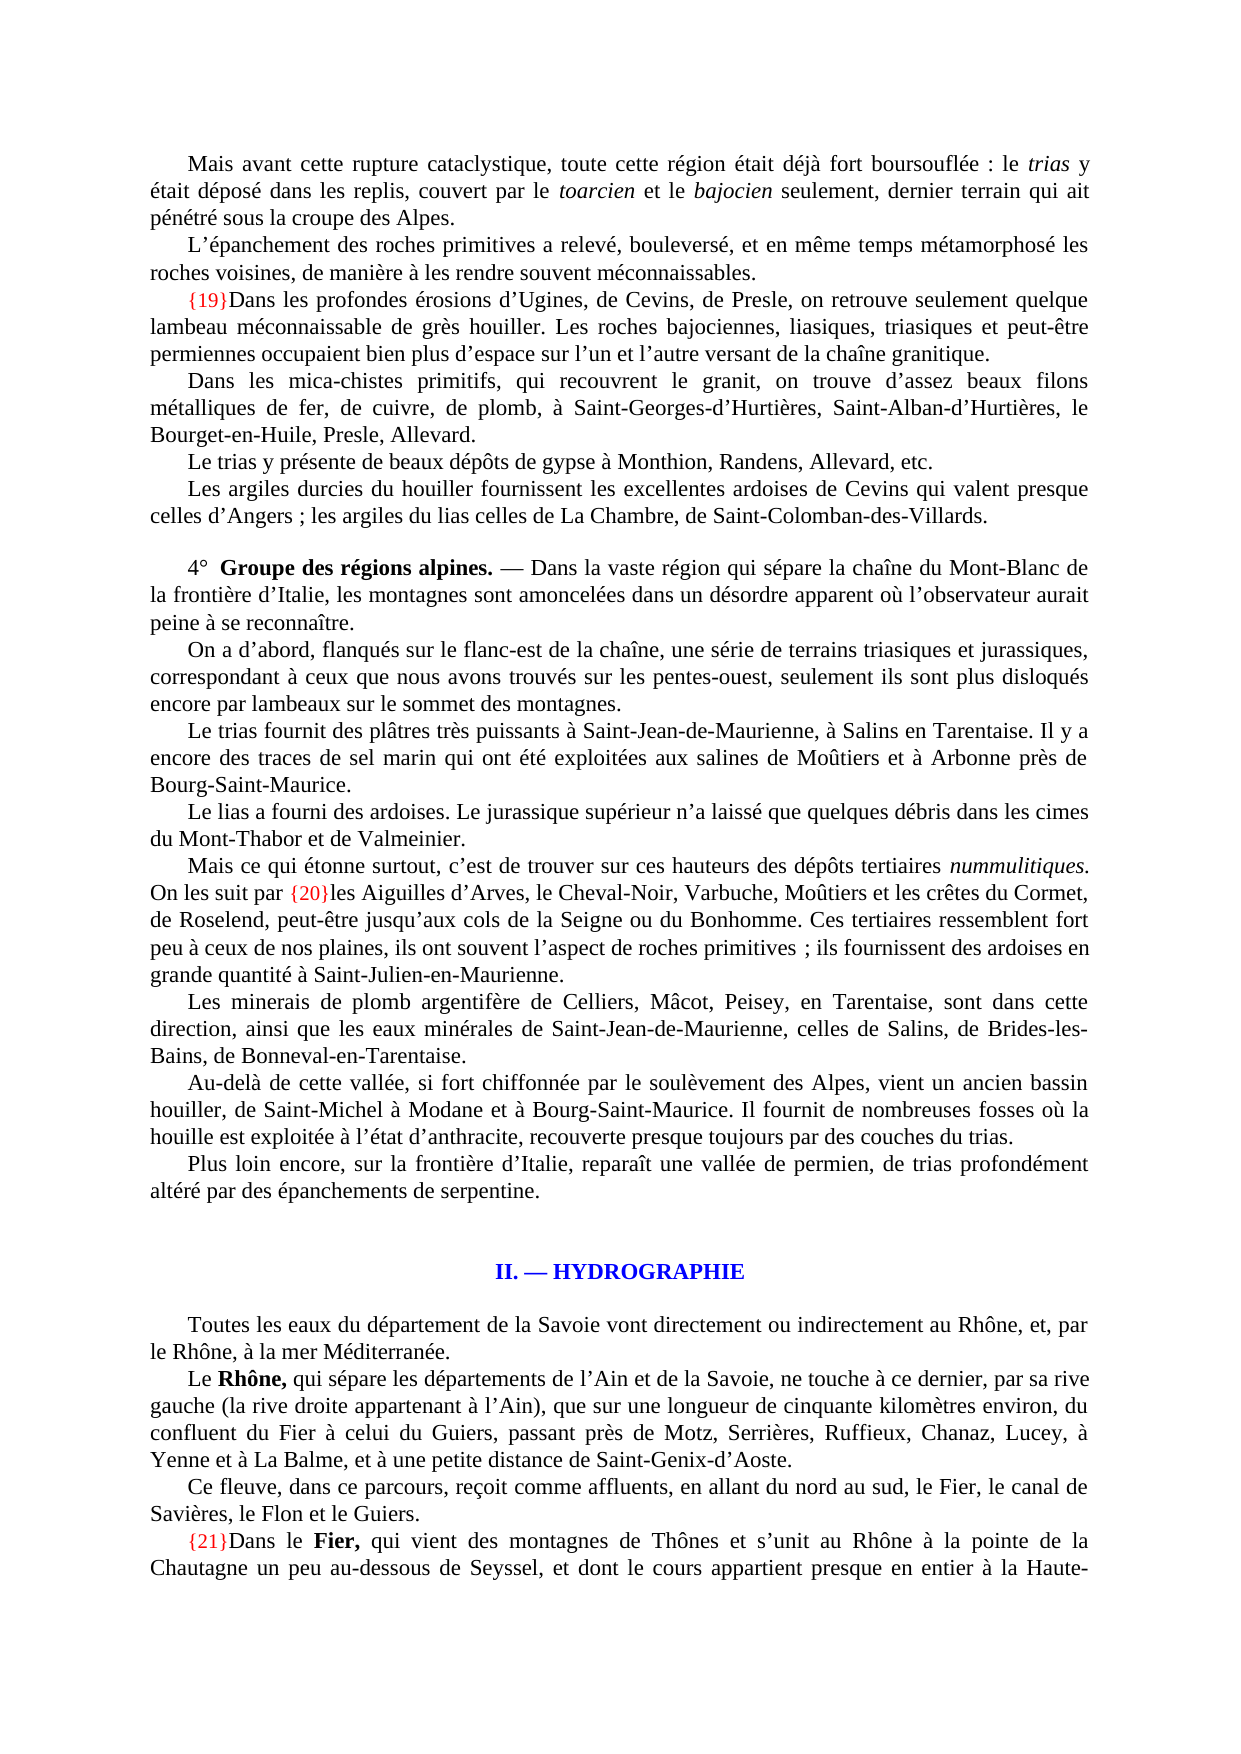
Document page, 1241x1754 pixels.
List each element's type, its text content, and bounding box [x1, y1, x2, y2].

text {19}Dans les profondes érosions d’Ugines, de Cevins, de Presle, on retrouve seulement quelque lambeau méconnaissable de grès houiller. Les roches bajociennes, liasiques, triasiques et peut-être permiennes occupaient bien plus d’espace sur l’un et l’autre versant de la chaîne granitique. [150, 285, 1090, 367]
text Mais ce qui étonne surtout, c’est de trouver sur ces hauteurs des dépôts tertiaires nummulitiques. On les suit par {20}les Aiguilles d’Arves, le Cheval-Noir, Varbuche, Moûtiers et les crêtes du Cormet, de Roselend, peut-être jusqu’aux cols de la Seigne ou du Bonhomme. Ces tertiaires ressemblent fort peu à ceux de nos plaines, ils ont souvent l’aspect de roches primitives ; ils fournissent des ardoises en grande quantité à Saint-Julien-en-Maurienne. [150, 852, 1090, 987]
text Plus loin encore, sur la frontière d’Italie, reparaît une vallée de permien, de trias profondément altéré par des épanchements de serpentine. [150, 1150, 1090, 1204]
text L’épanchement des roches primitives a relevé, bouleversé, et en même temps métamorphosé les roches voisines, de manière à les rendre souvent méconnaissables. [150, 231, 1090, 285]
text On a d’abord, flanqués sur le flanc-est de la chaîne, une série de terrains triasiques et jurassiques, correspondant à ceux que nous avons trouvés sur les pentes-ouest, seulement ils sont plus disloqués encore par lambeaux sur le sommet des montagnes. [150, 635, 1090, 717]
text 4° Groupe des régions alpines. — Dans la vaste région qui sépare la chaîne du Mont-Blanc de la frontière d’Italie, les montagnes sont amoncelées dans un désordre apparent où l’observateur aurait peine à se reconnaître. [150, 554, 1090, 635]
text II. — HYDROGRAPHIE [150, 1254, 1090, 1285]
text Mais avant cette rupture cataclystique, toute cette région était déjà fort boursouflée : le trias y était déposé dans les replis, couvert par le toarcien et le bajocien seulement, dernier terrain qui ait pénétré sous la croupe des Alpes. [150, 150, 1090, 231]
text Toutes les eaux du département de la Savoie vont directement ou indirectement au Rhône, et, par le Rhône, à la mer Méditerranée. [150, 1310, 1090, 1364]
text Le Rhône, qui sépare les départements de l’Ain et de la Savoie, ne touche à ce dernier, par sa rive gauche (la rive droite appartenant à l’Ain), que sur une longueur de cinquante kilomètres environ, du confluent du Fier à celui du Guiers, passant près de Motz, Serrières, Ruffieux, Chanaz, Lucey, à Yenne et à La Balme, et à une petite distance de Saint-Genix-d’Aoste. [150, 1364, 1090, 1473]
text Le lias a fourni des ardoises. Le jurassique supérieur n’a laissé que quelques débris dans les cimes du Mont-Thabor et de Valmeinier. [150, 798, 1090, 852]
text {21}Dans le Fier, qui vient des montagnes de Thônes et s’unit au Rhône à la pointe de la Chautagne un peu au-dessous de Seyssel, et dont le cours appartient presque en entier à la Haute- [150, 1527, 1090, 1581]
text Dans les mica-chistes primitifs, qui recouvrent le granit, on trouve d’assez beaux filons métalliques de fer, de cuivre, de plomb, à Saint-Georges-d’Hurtières, Saint-Alban-d’Hurtières, le Bourget-en-Huile, Presle, Allevard. [150, 367, 1090, 448]
text Ce fleuve, dans ce parcours, reçoit comme affluents, en allant du nord au sud, le Fier, le canal de Savières, le Flon et le Guiers. [150, 1473, 1090, 1527]
text Les argiles durcies du houiller fournissent les excellentes ardoises de Cevins qui valent presque celles d’Angers ; les argiles du lias celles de La Chambre, de Saint-Colomban-des-Villards. [150, 475, 1090, 529]
text Au-delà de cette vallée, si fort chiffonnée par le soulèvement des Alpes, vient un ancien bassin houiller, de Saint-Michel à Modane et à Bourg-Saint-Maurice. Il fournit de nombreuses fosses où la houille est exploitée à l’état d’anthracite, recouverte presque toujours par des couches du trias. [150, 1069, 1090, 1150]
text Les minerais de plomb argentifère de Celliers, Mâcot, Peisey, en Tarentaise, sont dans cette direction, ainsi que les eaux minérales de Saint-Jean-de-Maurienne, celles de Salins, de Brides-les-Bains, de Bonneval-en-Tarentaise. [150, 987, 1090, 1069]
text Le trias y présente de beaux dépôts de gypse à Monthion, Randens, Allevard, etc. [150, 448, 1090, 475]
text Le trias fournit des plâtres très puissants à Saint-Jean-de-Maurienne, à Salins en Tarentaise. Il y a encore des traces de sel marin qui ont été exploitées aux salines de Moûtiers et à Arbonne près de Bourg-Saint-Maurice. [150, 717, 1090, 798]
